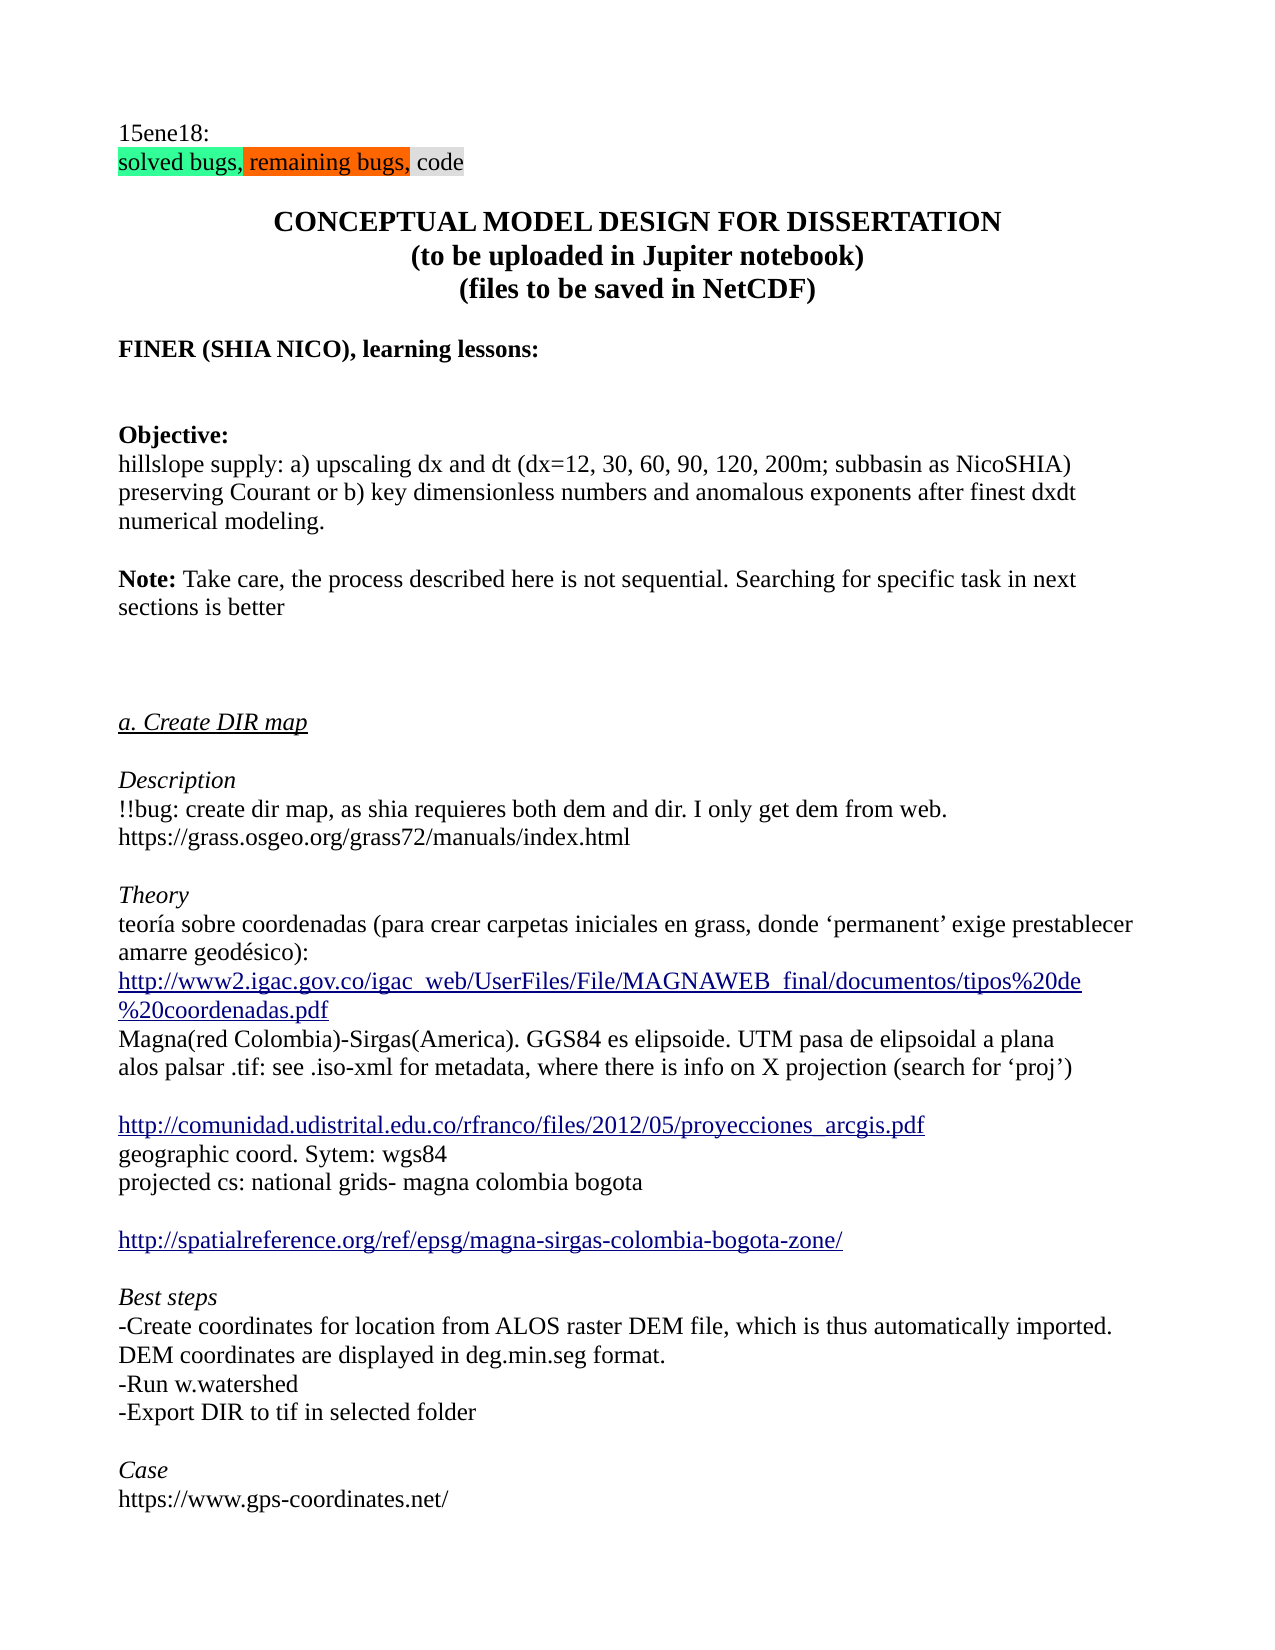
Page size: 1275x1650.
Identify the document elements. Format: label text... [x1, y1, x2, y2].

text https://grass.osgeo.org/grass72/manuals/index.html [118, 822, 1157, 851]
text solved bugs, remaining bugs, code [118, 147, 1157, 176]
text hillslope supply: a) upscaling dx and dt (dx=12, 30, 60, 9­0, 120, 200m; subbasin as NicoSHIA) preserving Courant or b) key dimensionless numbers and anomalous exponents after finest dxdt numerical modeling. [118, 449, 1157, 535]
text FINER (SHIA NICO), learning lessons: [118, 334, 1157, 362]
text http://spatialreference.org/ref/epsg/magna-sirgas-colombia-bogota-zone/ [118, 1225, 1157, 1254]
text Objective: [118, 420, 1157, 449]
text Description [118, 765, 1157, 794]
text (to be uploaded in Jupiter notebook) [118, 238, 1157, 271]
text (files to be saved in NetCDF) [118, 271, 1157, 305]
text https://www.gps-coordinates.net/ [118, 1484, 1157, 1512]
text Case [118, 1455, 1157, 1484]
text Note: Take care, the process described here is not sequential. Searching for specific task in next sections is better [118, 564, 1157, 621]
text 15ene18: [118, 118, 1157, 147]
text Best steps [118, 1282, 1157, 1311]
text alos palsar .tif: see .iso-xml for metadata, where there is info on X projection (search for ‘proj’) [118, 1052, 1157, 1081]
text CONCEPTUAL MODEL DESIGN FOR DISSERTATION [118, 204, 1157, 238]
text Magna(red Colombia)-Sirgas(America). GGS84 es elipsoide. UTM pasa de elipsoidal a plana [118, 1024, 1157, 1052]
text -Export DIR to tif in selected folder [118, 1397, 1157, 1426]
text http://comunidad.udistrital.edu.co/rfranco/files/2012/05/proyecciones_arcgis.pdf [118, 1110, 1157, 1139]
text -Run w.watershed [118, 1369, 1157, 1397]
text a. Create DIR map [118, 707, 1157, 736]
text -Create coordinates for location from ALOS raster DEM file, which is thus automatically imported. DEM coordinates are displayed in deg.min.seg format. [118, 1311, 1157, 1369]
text !!bug: create dir map, as shia requieres both dem and dir. I only get dem from web. [118, 794, 1157, 822]
text geographic coord. Sytem: wgs84 [118, 1139, 1157, 1167]
text teoría sobre coordenadas (para crear carpetas iniciales en grass, donde ‘permanent’ exige prestablecer amarre geodésico): http://www2.igac.gov.co/igac_web/UserFiles/File/MAGNAWEB_final/documentos/tipos%20de%20coordenadas.pdf [118, 909, 1157, 1024]
text Theory [118, 880, 1157, 909]
text projected cs: national grids- magna colombia bogota [118, 1167, 1157, 1196]
